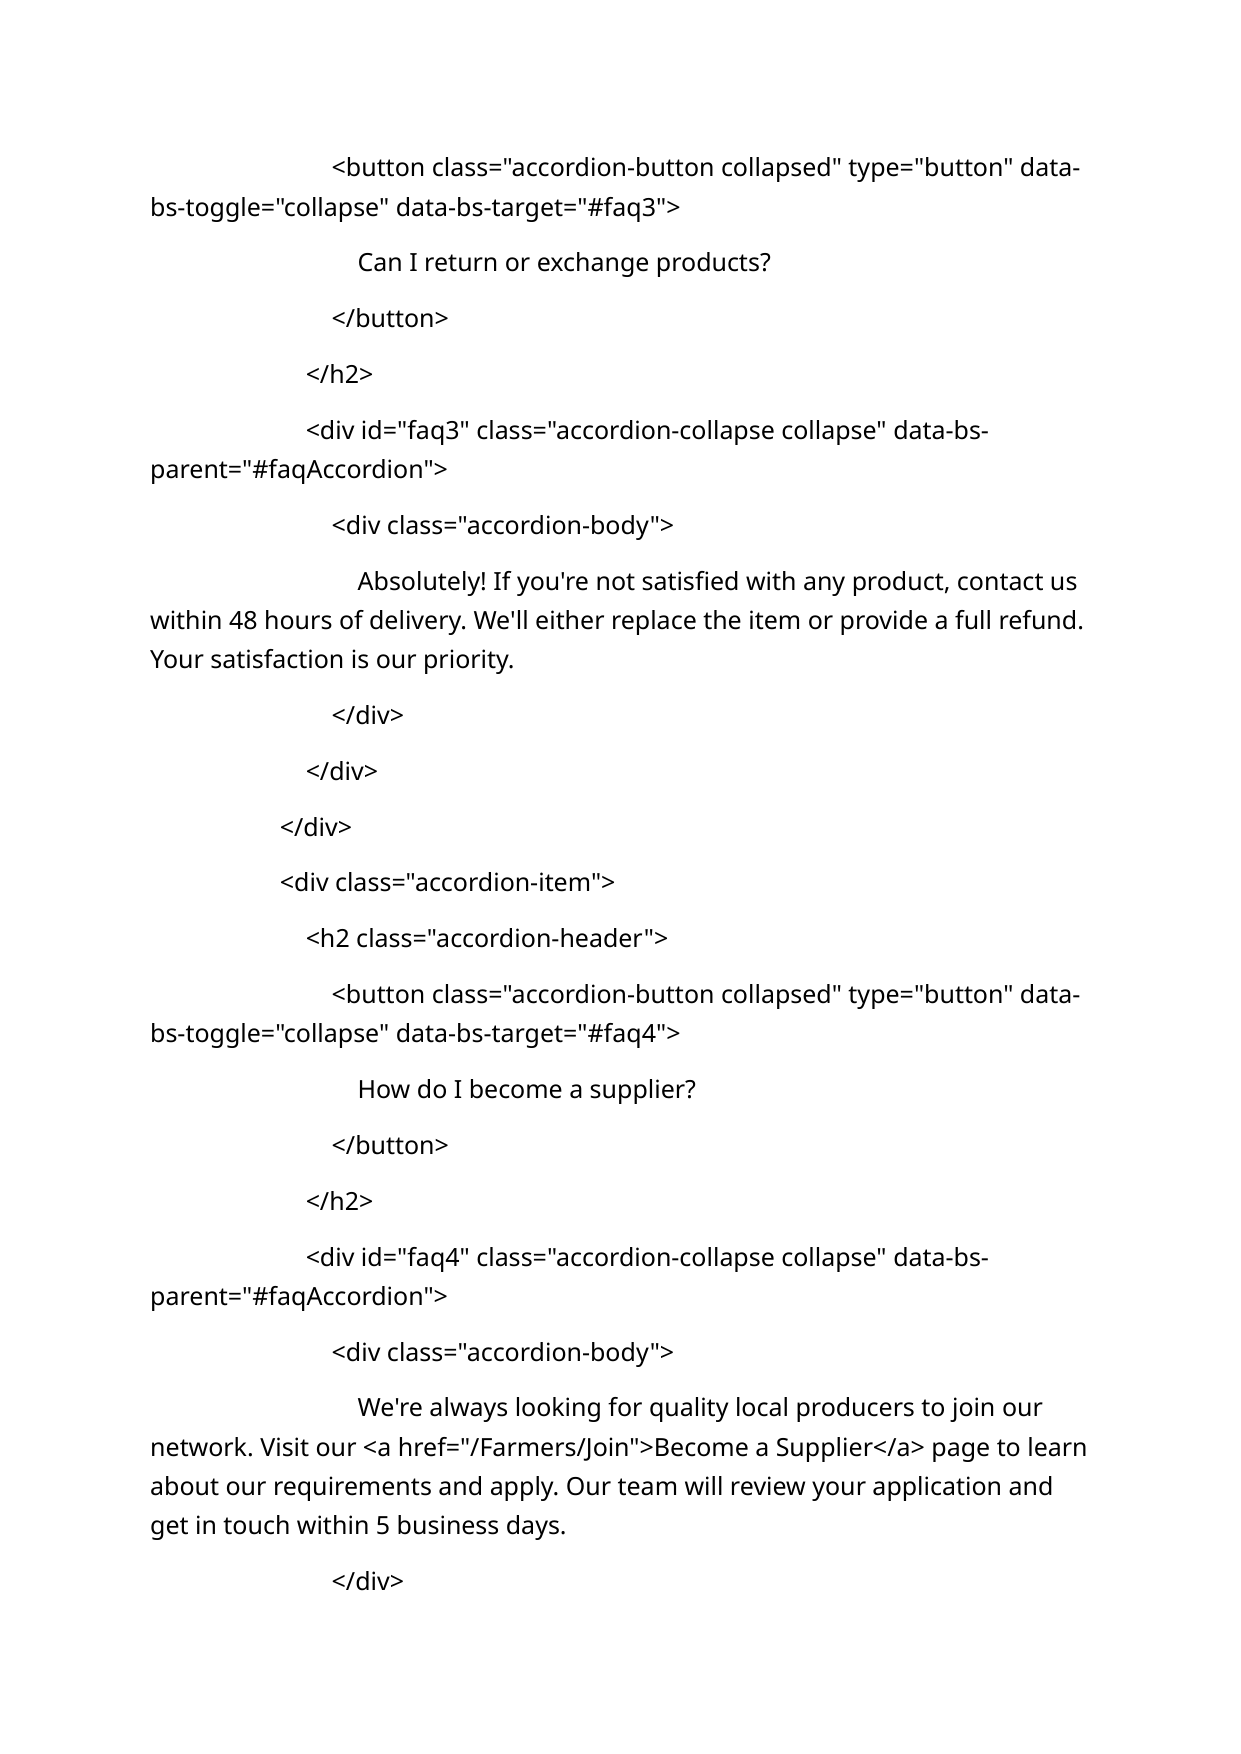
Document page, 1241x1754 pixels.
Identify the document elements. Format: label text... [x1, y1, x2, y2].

text </div> [150, 753, 1090, 787]
text </div> [150, 697, 1090, 732]
text <div id="faq4" class="accordion-collapse collapse" data-bs-parent="#faqAccordion"> [150, 1239, 1090, 1312]
text </h2> [150, 1183, 1090, 1217]
text <div id="faq3" class="accordion-collapse collapse" data-bs-parent="#faqAccordion"> [150, 412, 1090, 486]
text How do I become a supplier? [150, 1072, 1090, 1106]
text </button> [150, 301, 1090, 335]
text <button class="accordion-button collapsed" type="button" data-bs-toggle="collapse" data-bs-target="#faq3"> [150, 150, 1090, 223]
text <div class="accordion-body"> [150, 507, 1090, 542]
text Absolutely! If you're not satisfied with any product, contact us within 48 hours of delivery. We'll either replace the item or provide a full refund. Your satisfaction is our priority. [150, 563, 1090, 676]
text We're always looking for quality local producers to join our network. Visit our <a href="/Farmers/Join">Become a Supplier</a> page to learn about our requirements and apply. Our team will review your application and get in touch within 5 business days. [150, 1390, 1090, 1542]
text Can I return or exchange products? [150, 245, 1090, 279]
text </div> [150, 809, 1090, 843]
text </div> [150, 1563, 1090, 1597]
text <div class="accordion-body"> [150, 1334, 1090, 1368]
text <div class="accordion-item"> [150, 865, 1090, 899]
text <h2 class="accordion-header"> [150, 921, 1090, 955]
text </h2> [150, 357, 1090, 391]
text <button class="accordion-button collapsed" type="button" data-bs-toggle="collapse" data-bs-target="#faq4"> [150, 977, 1090, 1050]
text </button> [150, 1127, 1090, 1162]
